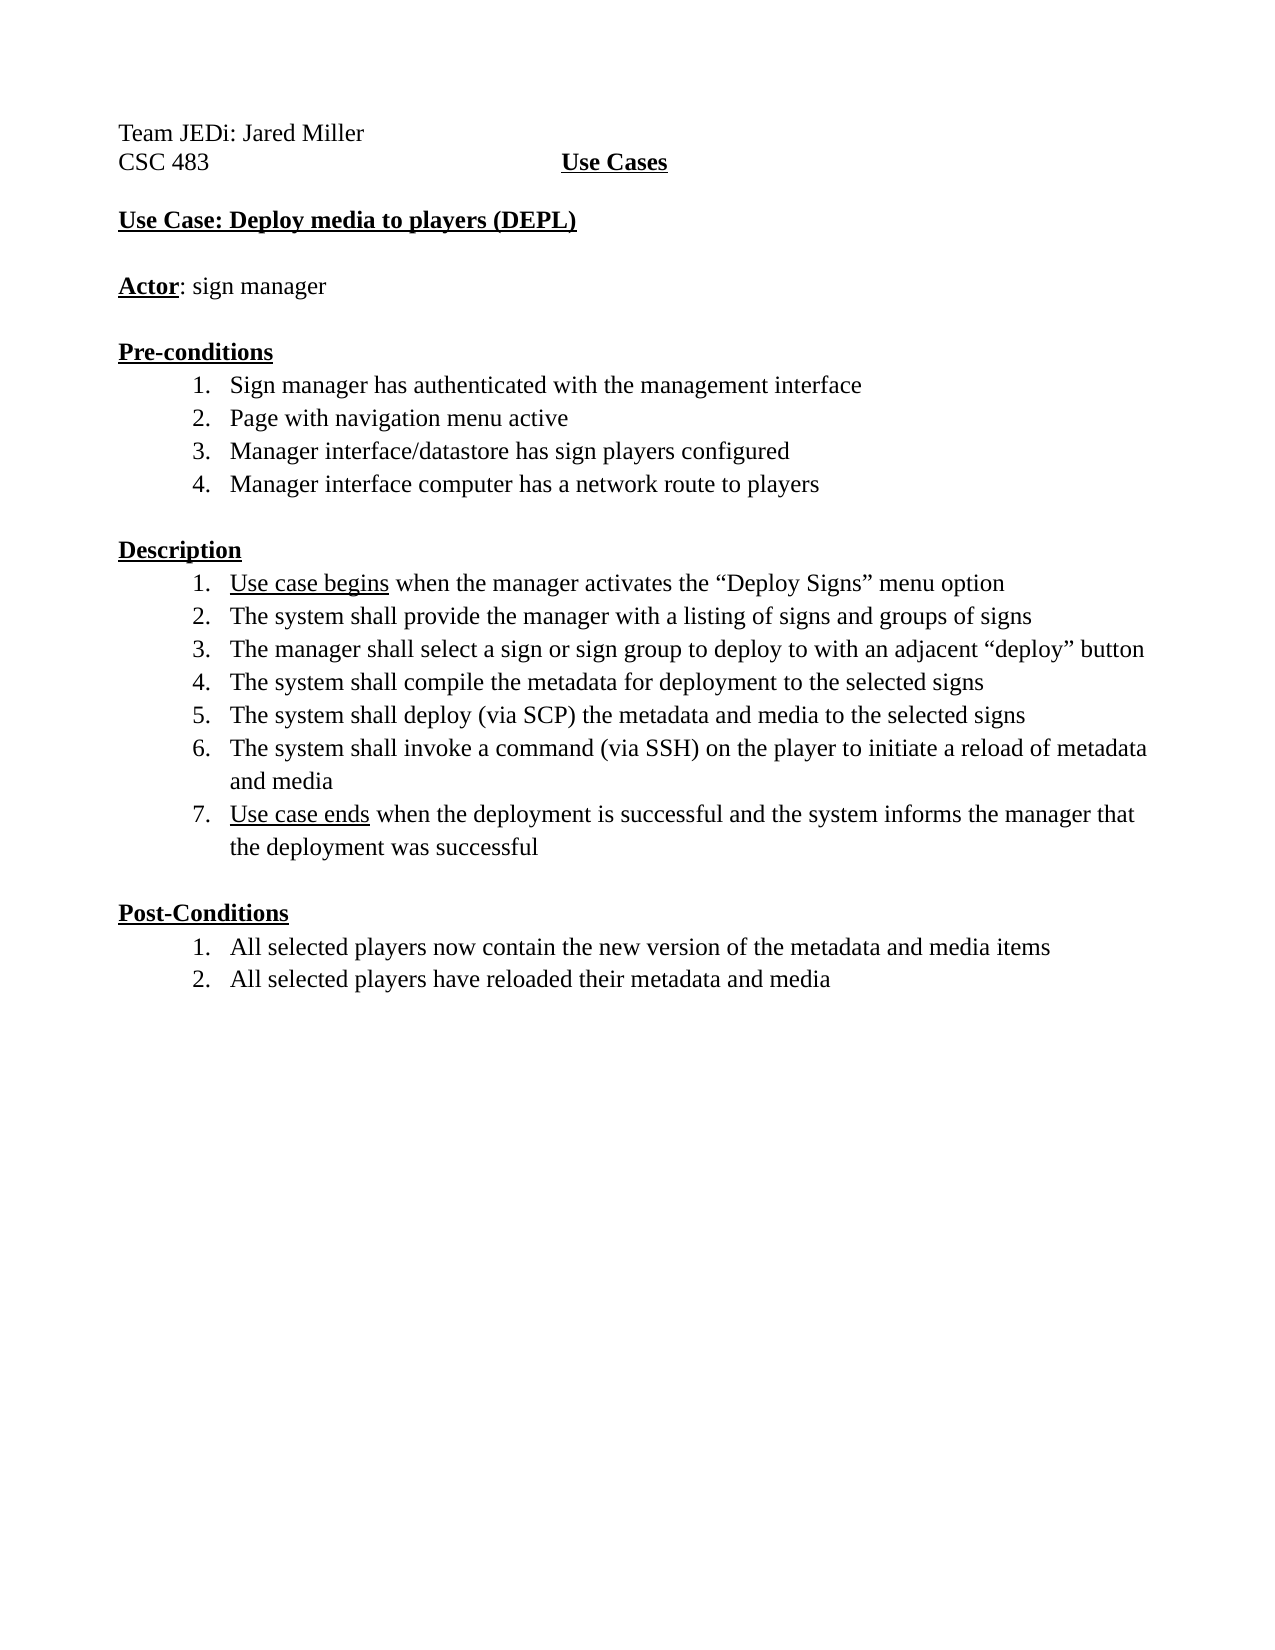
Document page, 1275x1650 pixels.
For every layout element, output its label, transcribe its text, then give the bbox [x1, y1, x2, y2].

list The system shall compile the metadata for deployment to the selected signs [192, 667, 1157, 696]
text Description [118, 535, 1157, 564]
list The system shall provide the manager with a listing of signs and groups of signs [192, 601, 1157, 630]
text Use Case: Deploy media to players (DEPL) [118, 205, 1157, 234]
text Actor: sign manager [118, 271, 1157, 300]
list Manager interface computer has a network route to players [192, 469, 1157, 498]
text Post-Conditions [118, 898, 1157, 927]
list Manager interface/datastore has sign players configured [192, 436, 1157, 465]
list All selected players have reloaded their metadata and media [192, 964, 1157, 993]
list The manager shall select a sign or sign group to deploy to with an adjacent “deploy” button [192, 634, 1157, 663]
list Sign manager has authenticated with the management interface [192, 370, 1157, 399]
list The system shall deploy (via SCP) the metadata and media to the selected signs [192, 700, 1157, 729]
list Use case begins when the manager activates the “Deploy Signs” menu option [192, 568, 1157, 597]
list All selected players now contain the new version of the metadata and media items [192, 932, 1157, 960]
text Pre-conditions [118, 337, 1157, 366]
list The system shall invoke a command (via SSH) on the player to initiate a reload of metadata and media [192, 733, 1157, 795]
list Page with navigation menu active [192, 403, 1157, 432]
list Use case ends when the deployment is successful and the system informs the manager that the deployment was successful [192, 799, 1157, 861]
